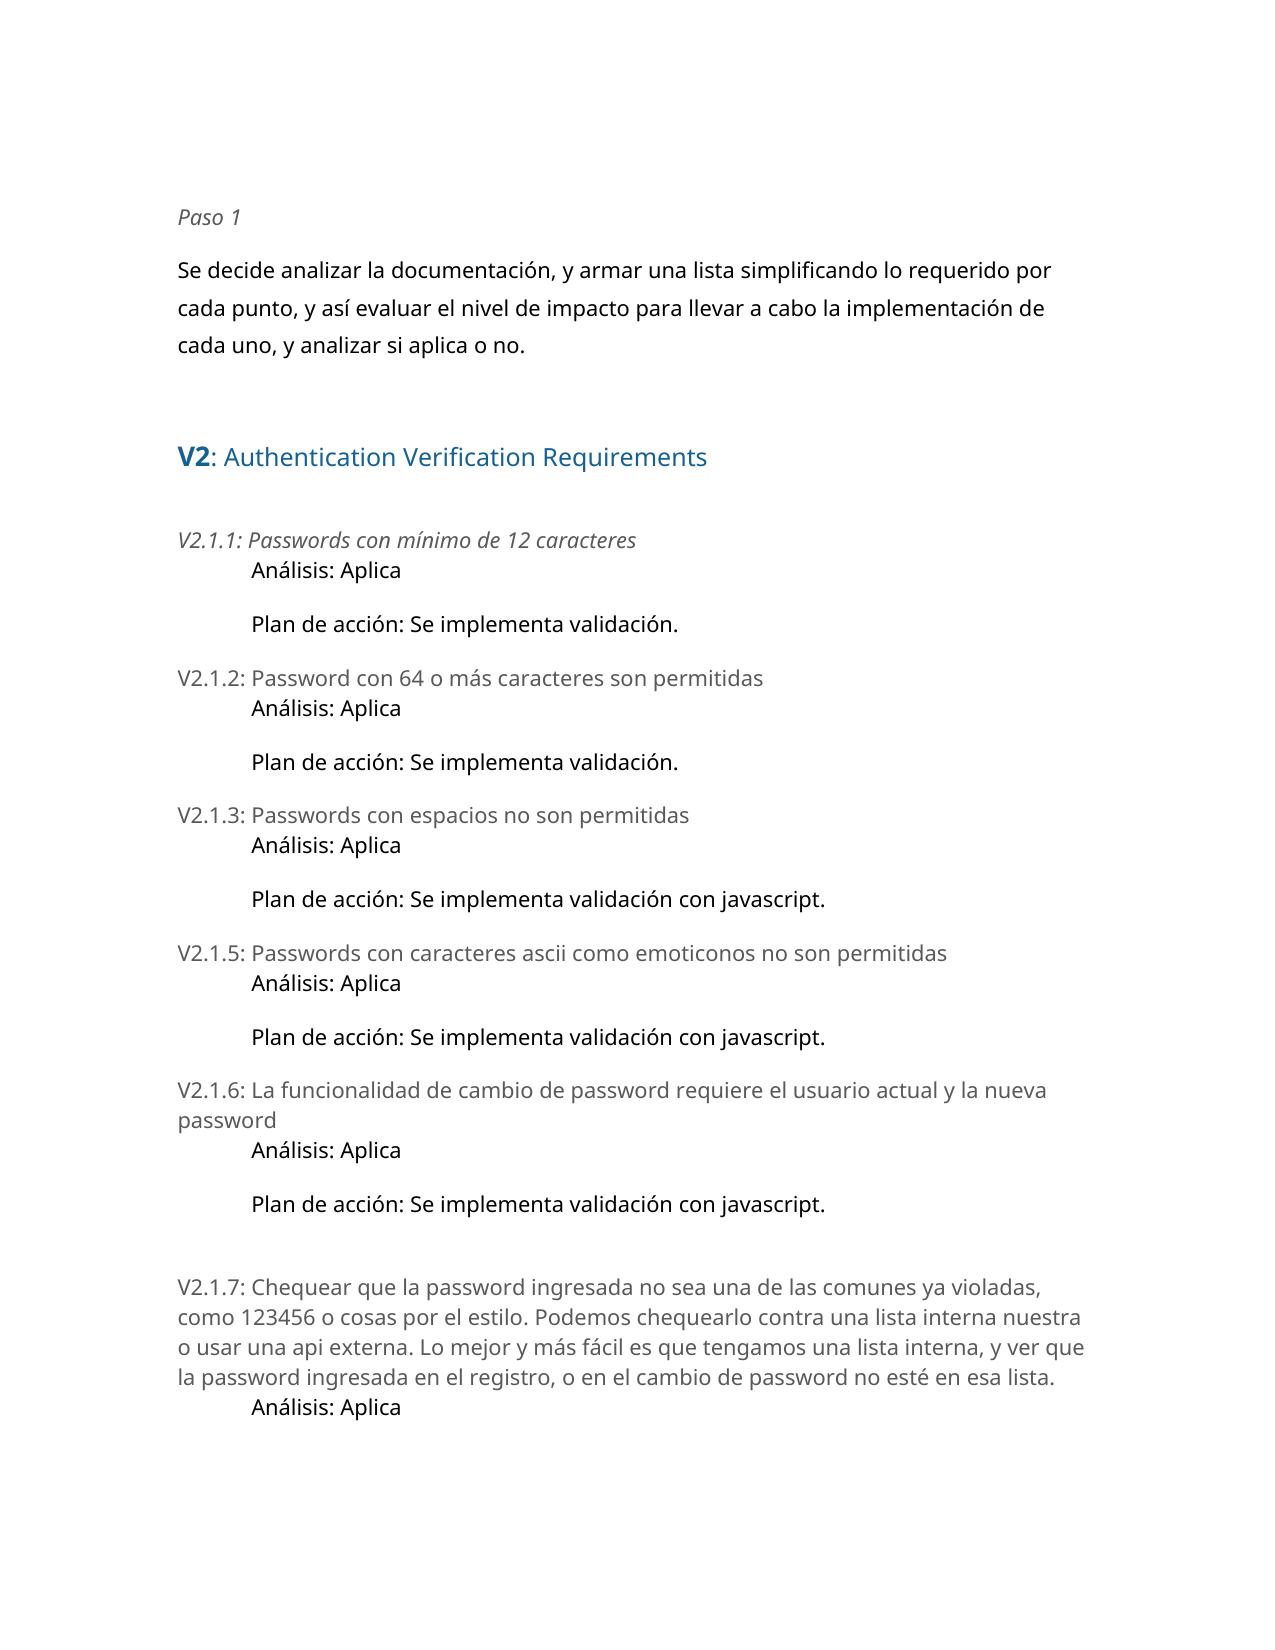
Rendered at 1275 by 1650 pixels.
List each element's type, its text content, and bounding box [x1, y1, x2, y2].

list Análisis: Aplica [177, 968, 1098, 997]
list Análisis: Aplica [177, 555, 1098, 585]
text V2.1.5: Passwords con caracteres ascii como emoticonos no son permitidas [177, 938, 1098, 968]
list Análisis: Aplica [177, 693, 1098, 722]
text Se decide analizar la documentación, y armar una lista simplificando lo requerido por cada punto, y así evaluar el nivel de impacto para llevar a cabo la implementación de cada uno, y analizar si aplica o no. [177, 255, 1098, 359]
list Análisis: Aplica [177, 1392, 1098, 1421]
text Paso 1 [177, 201, 1098, 231]
list Análisis: Aplica [177, 830, 1098, 860]
list Plan de acción: Se implementa validación con javascript. [177, 1189, 1098, 1218]
text V2.1.7: Chequear que la password ingresada no sea una de las comunes ya violadas, como 123456 o cosas por el estilo. Podemos chequearlo contra una lista interna nuestra o usar una api externa. Lo mejor y más fácil es que tengamos una lista interna, y ver que la password ingresada en el registro, o en el cambio de password no esté en esa lista. [177, 1272, 1098, 1392]
list Análisis: Aplica [177, 1135, 1098, 1165]
text V2.1.1: Passwords con mínimo de 12 caracteres [177, 525, 1098, 555]
text V2.1.6: La funcionalidad de cambio de password requiere el usuario actual y la nueva password [177, 1075, 1098, 1135]
text V2.1.2: Password con 64 o más caracteres son permitidas [177, 663, 1098, 693]
text V2: Authentication Verification Requirements [177, 437, 1098, 474]
list Plan de acción: Se implementa validación. [177, 609, 1098, 639]
text V2.1.3: Passwords con espacios no son permitidas [177, 800, 1098, 830]
list Plan de acción: Se implementa validación con javascript. [177, 1021, 1098, 1051]
list Plan de acción: Se implementa validación. [177, 746, 1098, 776]
list Plan de acción: Se implementa validación con javascript. [177, 884, 1098, 914]
